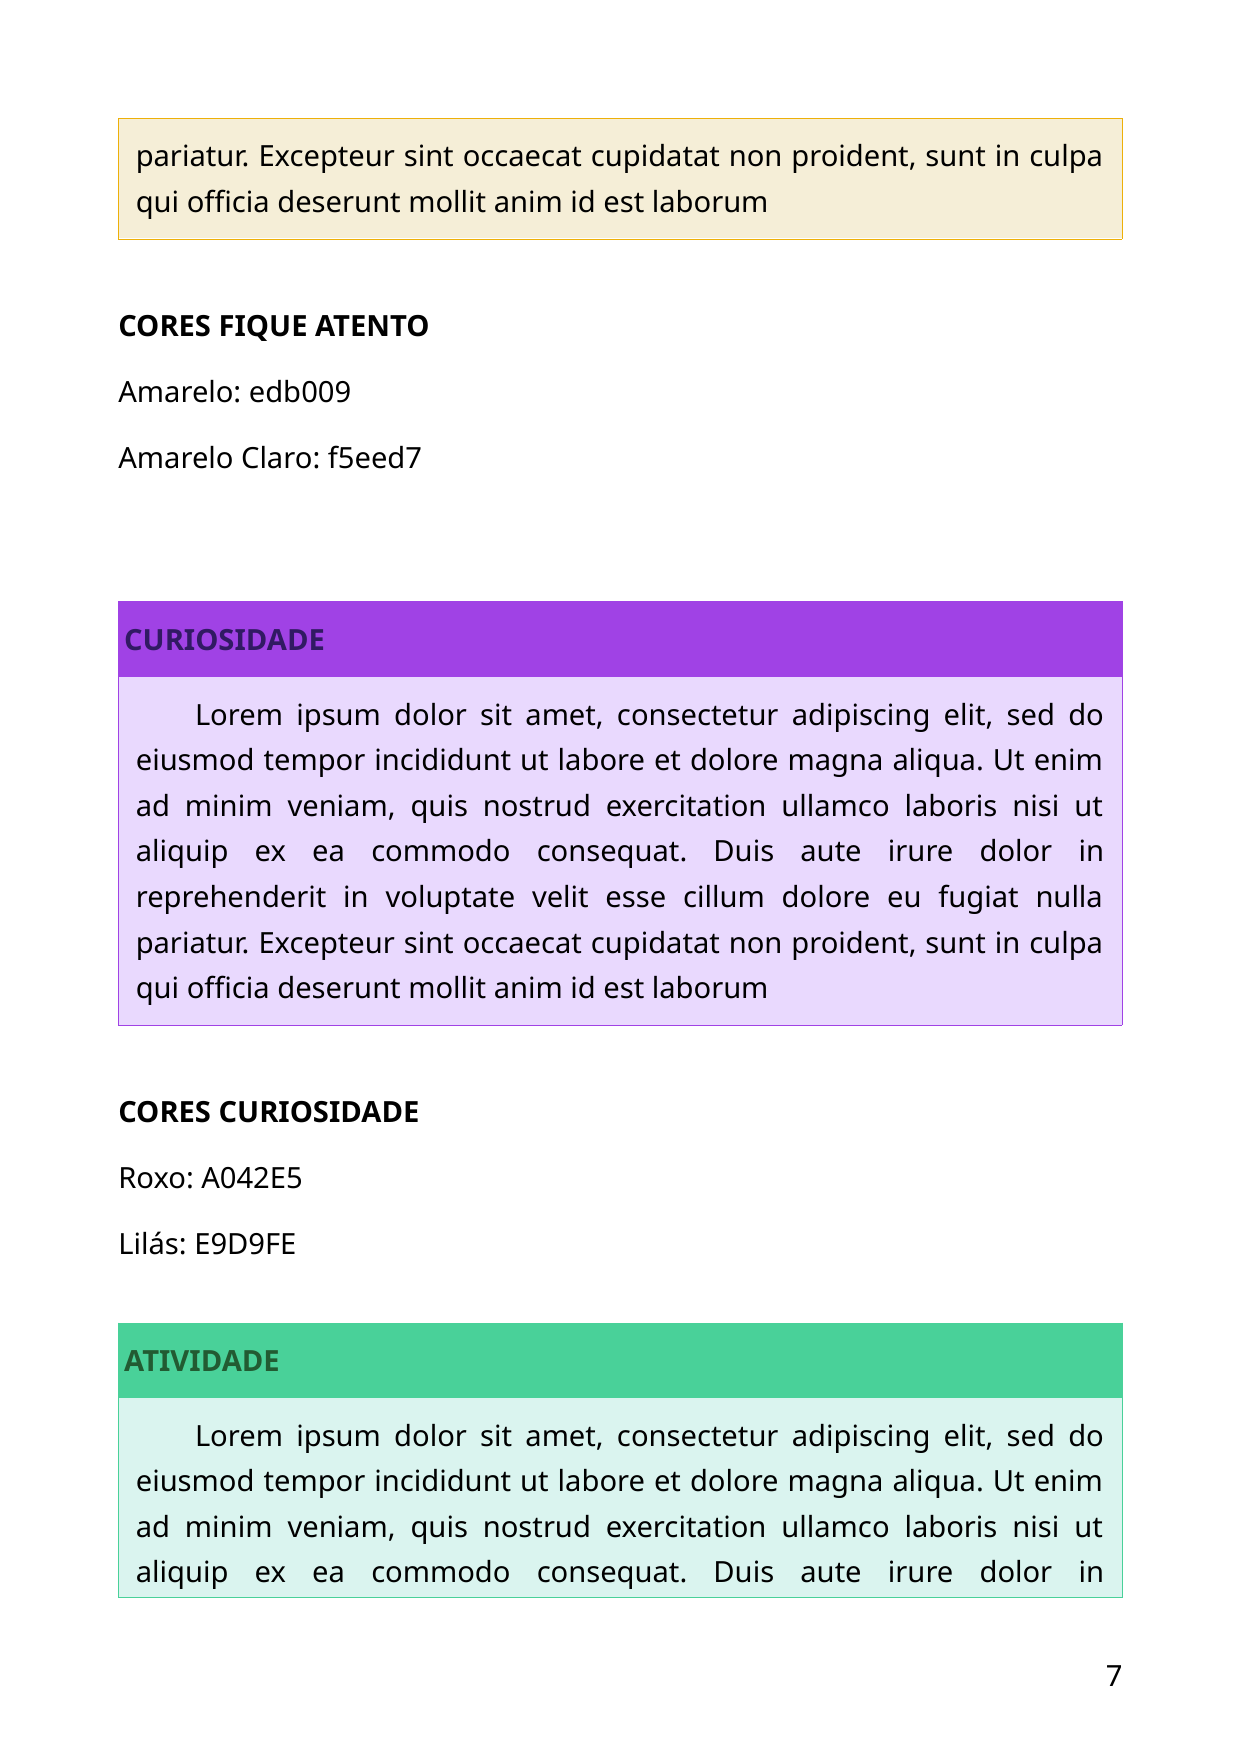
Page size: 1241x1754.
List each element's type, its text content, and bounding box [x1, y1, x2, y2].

text CORES CURIOSIDADE [118, 1091, 1122, 1131]
table_cell Lorem ipsum dolor sit amet, consectetur adipiscing elit, sed do eiusmod tempor incididunt ut labore et dolore magna aliqua. Ut enim ad minim veniam, quis nostrud exercitation ullamco laboris nisi ut aliquip ex ea commodo consequat. Duis aute irure dolor in [119, 1398, 1122, 1597]
table_cell pariatur. Excepteur sint occaecat cupidatat non proident, sunt in culpa qui officia deserunt mollit anim id est laborum [119, 119, 1122, 238]
text CORES FIQUE ATENTO [118, 305, 1122, 344]
table_header ATIVIDADE [119, 1324, 1122, 1397]
text Amarelo Claro: f5eed7 [118, 437, 1122, 477]
text Lilás: E9D9FE [118, 1224, 1122, 1263]
table_cell Lorem ipsum dolor sit amet, consectetur adipiscing elit, sed do eiusmod tempor incididunt ut labore et dolore magna aliqua. Ut enim ad minim veniam, quis nostrud exercitation ullamco laboris nisi ut aliquip ex ea commodo consequat. Duis aute irure dolor in reprehenderit in voluptate velit esse cillum dolore eu fugiat nulla pariatur. Excepteur sint occaecat cupidatat non proident, sunt in culpa qui officia deserunt mollit anim id est laborum [119, 677, 1122, 1025]
table_header CURIOSIDADE [119, 602, 1122, 676]
text Roxo: A042E5 [118, 1157, 1122, 1197]
text Amarelo: edb009 [118, 371, 1122, 411]
